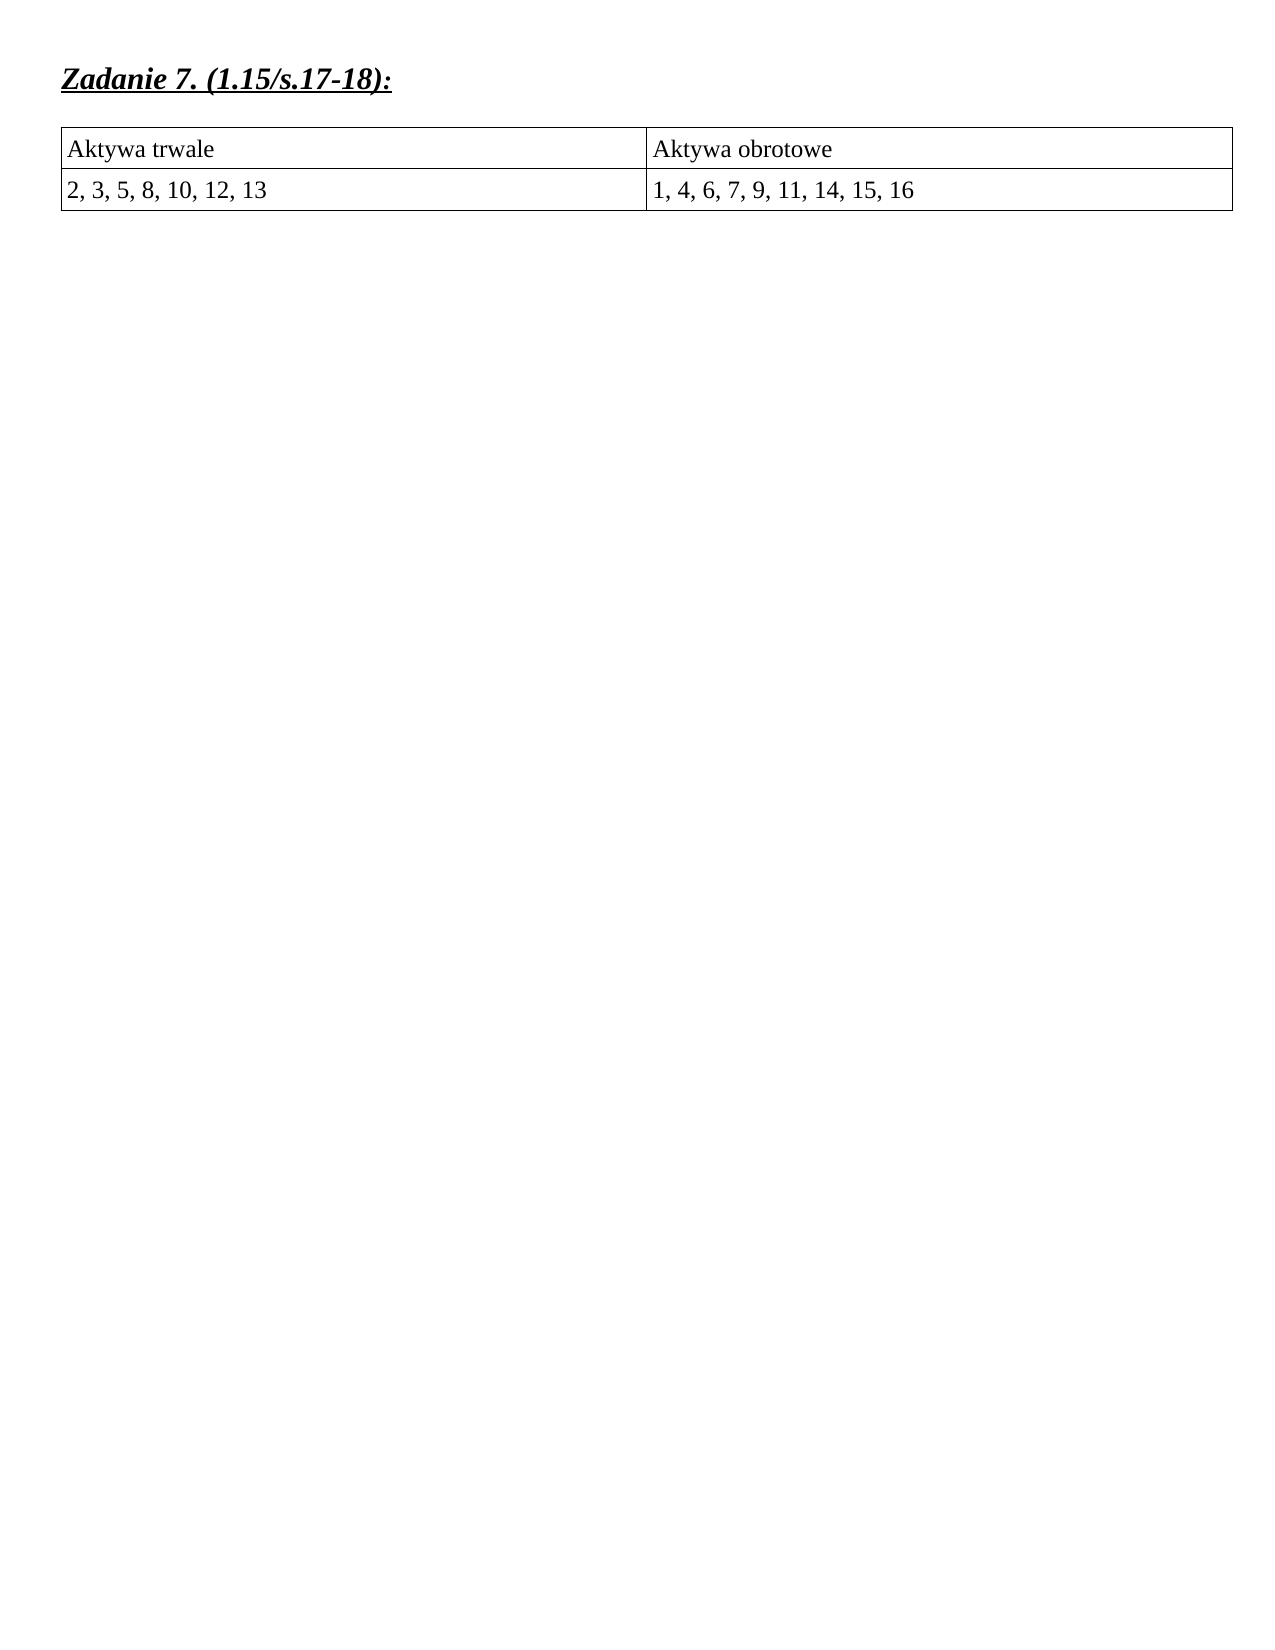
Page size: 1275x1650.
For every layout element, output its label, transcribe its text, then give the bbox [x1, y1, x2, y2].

table_header Aktywa trwale [62, 128, 646, 168]
text Zadanie 7. (1.15/s.17-18): [61, 60, 1233, 96]
table_header Aktywa obrotowe [647, 128, 1232, 168]
table_cell 2, 3, 5, 8, 10, 12, 13 [62, 169, 646, 209]
table_cell 1, 4, 6, 7, 9, 11, 14, 15, 16 [647, 169, 1232, 209]
